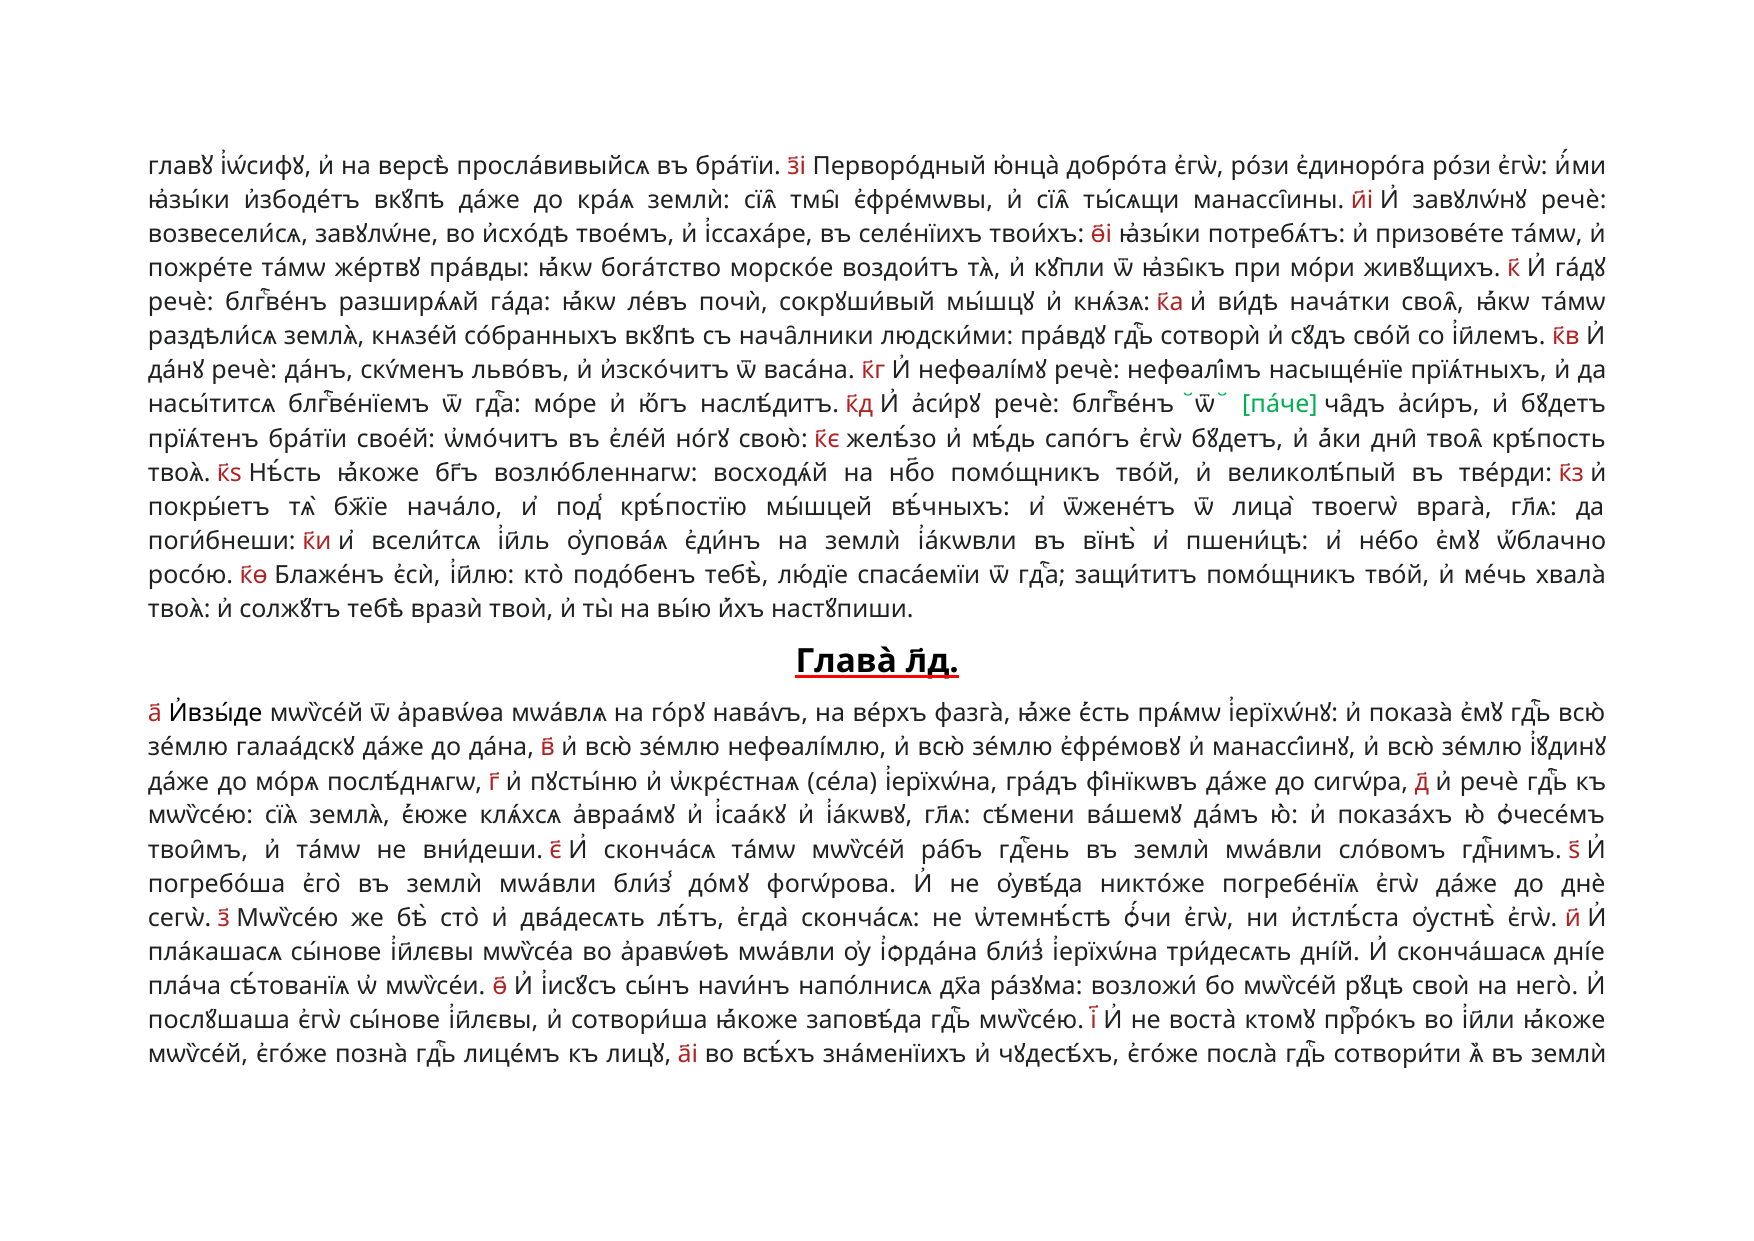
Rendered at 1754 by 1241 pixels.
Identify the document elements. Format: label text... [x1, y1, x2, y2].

text главꙋ̀ і҆ѡ́сифꙋ, и҆ на версѣ̀ просла́вивыйсѧ въ бра́тїи. з҃і Перворо́дный ю҆нца̀ добро́та є҆гѡ̀, ро́зи є҆диноро́га ро́зи є҆гѡ̀: и҆́ми ꙗ҆зы́ки и҆збоде́тъ вкꙋ́пѣ да́же до кра́ѧ землѝ: сїѧ̑ тмы̑ є҆фре́мѡвы, и҆ сїѧ̑ ты́сѧщи манассі̑ины. и҃і И҆ завꙋлѡ́нꙋ речѐ: возвесели́сѧ, завꙋлѡ́не, во и҆схо́дѣ твое́мъ, и҆ і҆ссаха́ре, въ селе́нїихъ твои́хъ: ѳ҃і ꙗ҆зы́ки потребѧ́тъ: и҆ призове́те та́мѡ, и҆ пожре́те та́мѡ же́ртвꙋ пра́вды: ꙗ҆́кѡ бога́тство морско́е воздои́тъ тѧ̀, и҆ кꙋ̑пли ѿ ꙗ҆зы̑къ при мо́ри живꙋ́щихъ. к҃ И҆ га́дꙋ речѐ: блгⷭ҇ве́нъ разширѧ́ѧй га́да: ꙗ҆́кѡ ле́въ почѝ, сокрꙋши́вый мы́шцꙋ и҆ кнѧ́зѧ: к҃а и҆ ви́дѣ нача́тки своѧ̑, ꙗ҆́кѡ та́мѡ раздѣли́сѧ землѧ̀, кнѧзе́й со́бранныхъ вкꙋ́пѣ съ нача̑лники людски́ми: пра́вдꙋ гдⷭ҇ь сотворѝ и҆ сꙋ́дъ сво́й со і҆и҃лемъ. к҃в И҆ да́нꙋ речѐ: да́нъ, скѵ́менъ льво́въ, и҆ и҆зско́читъ ѿ васа́на. к҃г И҆ нефѳалі́мꙋ речѐ: нефѳалі́мъ насыще́нїе прїѧ́тныхъ, и҆ да насы́титсѧ блгⷭ҇ве́нїемъ ѿ гдⷭ҇а: мо́ре и҆ ю҆́гъ наслѣ́дитъ. к҃д И҆ а҆си́рꙋ речѐ: блгⷭ҇ве́нъ ꙾ѿ꙾ [па́че] ча̑дъ а҆си́ръ, и҆ бꙋ́детъ прїѧ́тенъ бра́тїи свое́й: ѡ҆мо́читъ въ є҆ле́й но́гꙋ свою̀: к҃є желѣ́зо и҆ мѣ́дь сапо́гъ є҆гѡ̀ бꙋ́детъ, и҆ а҆́ки дни̑ твоѧ̑ крѣ́пость твоѧ̀. к҃ѕ Нѣ́сть ꙗ҆́коже бг҃ъ возлю́бленнагѡ: восходѧ́й на нб҃о помо́щникъ тво́й, и҆ великолѣ́пый въ тве́рди: к҃з и҆ покры́етъ тѧ̀ бж҃їе нача́ло, и҆ под̾ крѣ́постїю мы́шцей вѣ́чныхъ: и҆ ѿжене́тъ ѿ лица̀ твоегѡ̀ врага̀, гл҃ѧ: да поги́бнеши: к҃и и҆ всели́тсѧ і҆и҃ль ѹ҆пова́ѧ є҆ди́нъ на землѝ і҆а́кѡвли въ вїнѣ̀ и҆ пшени́цѣ: и҆ не́бо є҆мꙋ̀ ѡ҆́блачно росо́ю. к҃ѳ Блаже́нъ є҆сѝ, і҆и҃лю: кто̀ подо́бенъ тебѣ̀, лю́дїе спаса́емїи ѿ гдⷭ҇а; защи́титъ помо́щникъ тво́й, и҆ ме́чь хвала̀ твоѧ̀: и҆ солжꙋ́тъ тебѣ̀ вразѝ твоѝ, и҆ ты̀ на вы́ю и҆́хъ настꙋ́пиши. [148, 148, 1606, 624]
text Глава̀ л҃д. [148, 637, 1606, 682]
text а҃ И҆взы́де мѡѷсе́й ѿ а҆равѡ́ѳа мѡа́влѧ на го́рꙋ нава́ѵъ, на ве́рхъ фазга̀, ꙗ҆́же є҆́сть прѧ́мѡ і҆ерїхѡ́нꙋ: и҆ показа̀ є҆мꙋ̀ гдⷭ҇ь всю̀ зе́млю галаа́дскꙋ да́же до да́на, в҃ и҆ всю̀ зе́млю нефѳалі́млю, и҆ всю̀ зе́млю є҆фре́мовꙋ и҆ манассі́инꙋ, и҆ всю̀ зе́млю і҆ꙋ́динꙋ да́же до мо́рѧ послѣ́днѧгѡ, г҃ и҆ пꙋсты́ню и҆ ѡ҆крє́стнаѧ (се́ла) і҆ерїхѡ́на, гра́дъ фі́нїкѡвъ да́же до сигѡ́ра, д҃ и҆ речѐ гдⷭ҇ь къ мѡѷсе́ю: сїѧ̀ землѧ̀, є҆́юже клѧ́хсѧ а҆враа́мꙋ и҆ і҆саа́кꙋ и҆ і҆а́кѡвꙋ, гл҃ѧ: сѣ́мени ва́шемꙋ да́мъ ю҆̀: и҆ показа́хъ ю҆̀ ѻ҆чесе́мъ твои̑мъ, и҆ та́мѡ не вни́деши. є҃ И҆ сконча́сѧ та́мѡ мѡѷсе́й ра́бъ гдⷭ҇ень въ землѝ мѡа́вли сло́вомъ гдⷭ҇нимъ. ѕ҃ И҆ погребо́ша є҆го̀ въ землѝ мѡа́вли бли́з̾ до́мꙋ фогѡ́рова. И҆ не ѹ҆вѣ́да никто́же погребе́нїѧ є҆гѡ̀ да́же до днѐ сегѡ̀. з҃ Мѡѷсе́ю же бѣ̀ сто̀ и҆ два́десѧть лѣ́тъ, є҆гда̀ сконча́сѧ: не ѡ҆темнѣ́стѣ ѻ҆́чи є҆гѡ̀, ни и҆стлѣ́ста ѹ҆стнѣ̀ є҆гѡ̀. и҃ И҆ пла́кашасѧ сы́нове і҆и҃лєвы мѡѷсе́а во а҆равѡ́ѳѣ мѡа́вли ѹ҆ і҆ѻрда́на бли́з̾ і҆ерїхѡ́на три́десѧть дні́й. И҆ сконча́шасѧ дні́е пла́ча сѣ́тованїѧ ѡ҆ мѡѷсе́и. ѳ҃ И҆ і҆исꙋ́съ сы́нъ наѵи́нъ напо́лнисѧ дх҃а ра́зꙋма: возложи́ бо мѡѷсе́й рꙋ́цѣ своѝ на него̀. И҆ послꙋ́шаша є҆гѡ̀ сы́нове і҆и҃лєвы, и҆ сотвори́ша ꙗ҆́коже заповѣ́да гдⷭ҇ь мѡѷсе́ю. і҃ И҆ не воста̀ ктомꙋ̀ прⷪ҇ро́къ во і҆и҃ли ꙗ҆́коже мѡѷсе́й, є҆го́же позна̀ гдⷭ҇ь лице́мъ къ лицꙋ̀, а҃і во всѣ́хъ зна́менїихъ и҆ чꙋдесѣ́хъ, є҆го́же посла̀ гдⷭ҇ь сотвори́ти ѧ҆̀ въ землѝ [148, 695, 1606, 1070]
